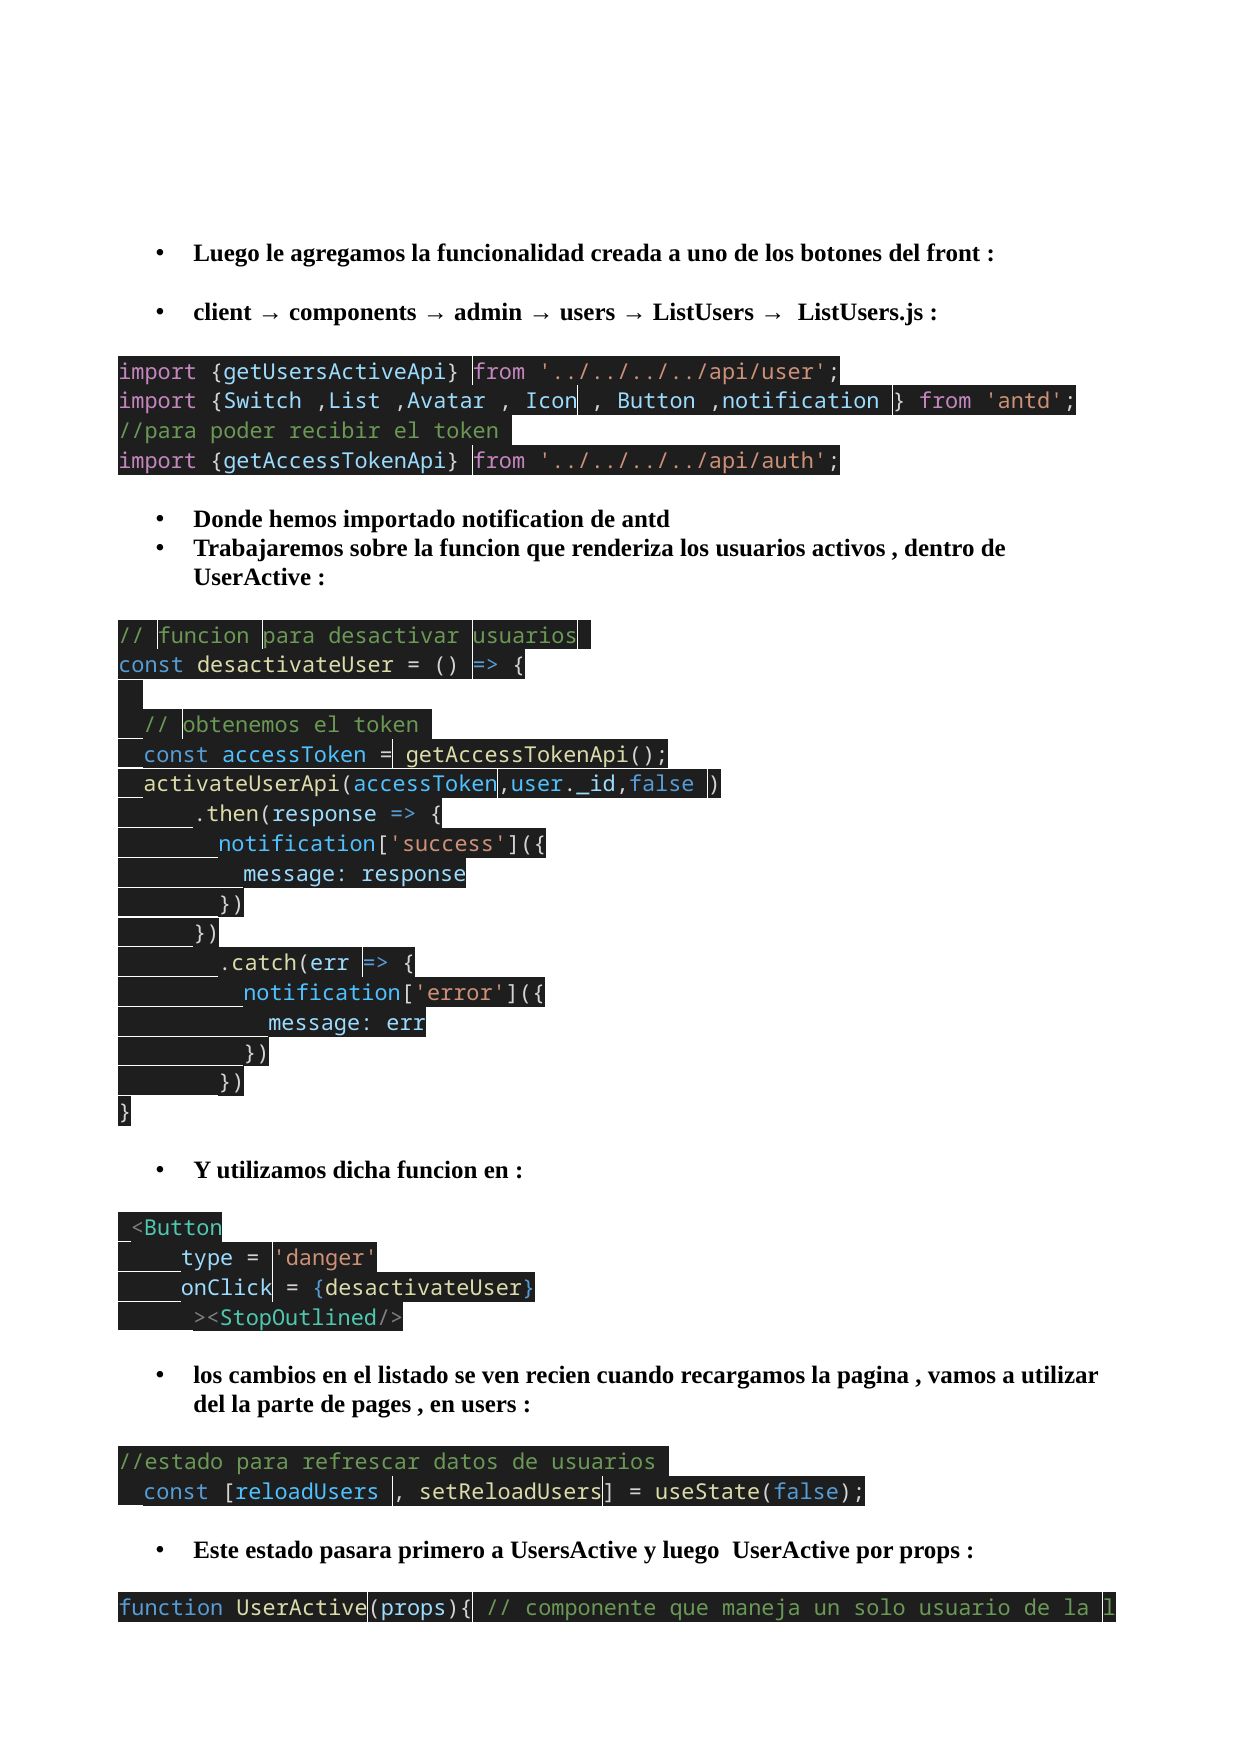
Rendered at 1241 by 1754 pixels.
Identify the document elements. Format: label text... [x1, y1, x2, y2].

text message: err [118, 1007, 1122, 1037]
text }) [118, 888, 1122, 917]
text notification['error']({ [118, 977, 1122, 1007]
text //estado para refrescar datos de usuarios [118, 1446, 1122, 1476]
text // funcion para desactivar usuarios [118, 619, 1122, 649]
text }) [118, 917, 1122, 947]
list client → components → admin → users → ListUsers → ListUsers.js : [156, 296, 1122, 326]
text //para poder recibir el token [118, 415, 1122, 445]
text .then(response => { [118, 798, 1122, 828]
text onClick = {desactivateUser} [118, 1272, 1122, 1302]
list Y utilizamos dicha funcion en : [156, 1155, 1122, 1183]
text activateUserApi(accessToken,user._id,false ) [118, 768, 1122, 798]
text .catch(err => { [118, 947, 1122, 977]
text import {getUsersActiveApi} from '../../../../api/user'; [118, 356, 1122, 385]
text import {Switch ,List ,Avatar , Icon , Button ,notification } from 'antd'; [118, 385, 1122, 415]
text type = 'danger' [118, 1242, 1122, 1272]
text // obtenemos el token [118, 709, 1122, 739]
text import {getAccessTokenApi} from '../../../../api/auth'; [118, 445, 1122, 475]
text const accessToken = getAccessTokenApi(); [118, 739, 1122, 768]
list los cambios en el listado se ven recien cuando recargamos la pagina , vamos a utilizar del la parte de pages , en users : [156, 1360, 1122, 1418]
text ><StopOutlined/> [118, 1302, 1122, 1331]
list Donde hemos importado notification de antd [156, 504, 1122, 533]
text const [reloadUsers , setReloadUsers] = useState(false); [118, 1476, 1122, 1506]
text notification['success']({ [118, 828, 1122, 858]
list Luego le agregamos la funcionalidad creada a uno de los botones del front : [156, 237, 1122, 267]
text }) [118, 1037, 1122, 1066]
text const desactivateUser = () => { [118, 649, 1122, 679]
text message: response [118, 858, 1122, 888]
text <Button [118, 1212, 1122, 1242]
text }) [118, 1066, 1122, 1096]
text } [118, 1096, 1122, 1126]
text function UserActive(props){ // componente que maneja un solo usuario de la l [118, 1592, 1122, 1622]
list Trabajaremos sobre la funcion que renderiza los usuarios activos , dentro de UserActive : [156, 533, 1122, 591]
list Este estado pasara primero a UsersActive y luego UserActive por props : [156, 1535, 1122, 1563]
